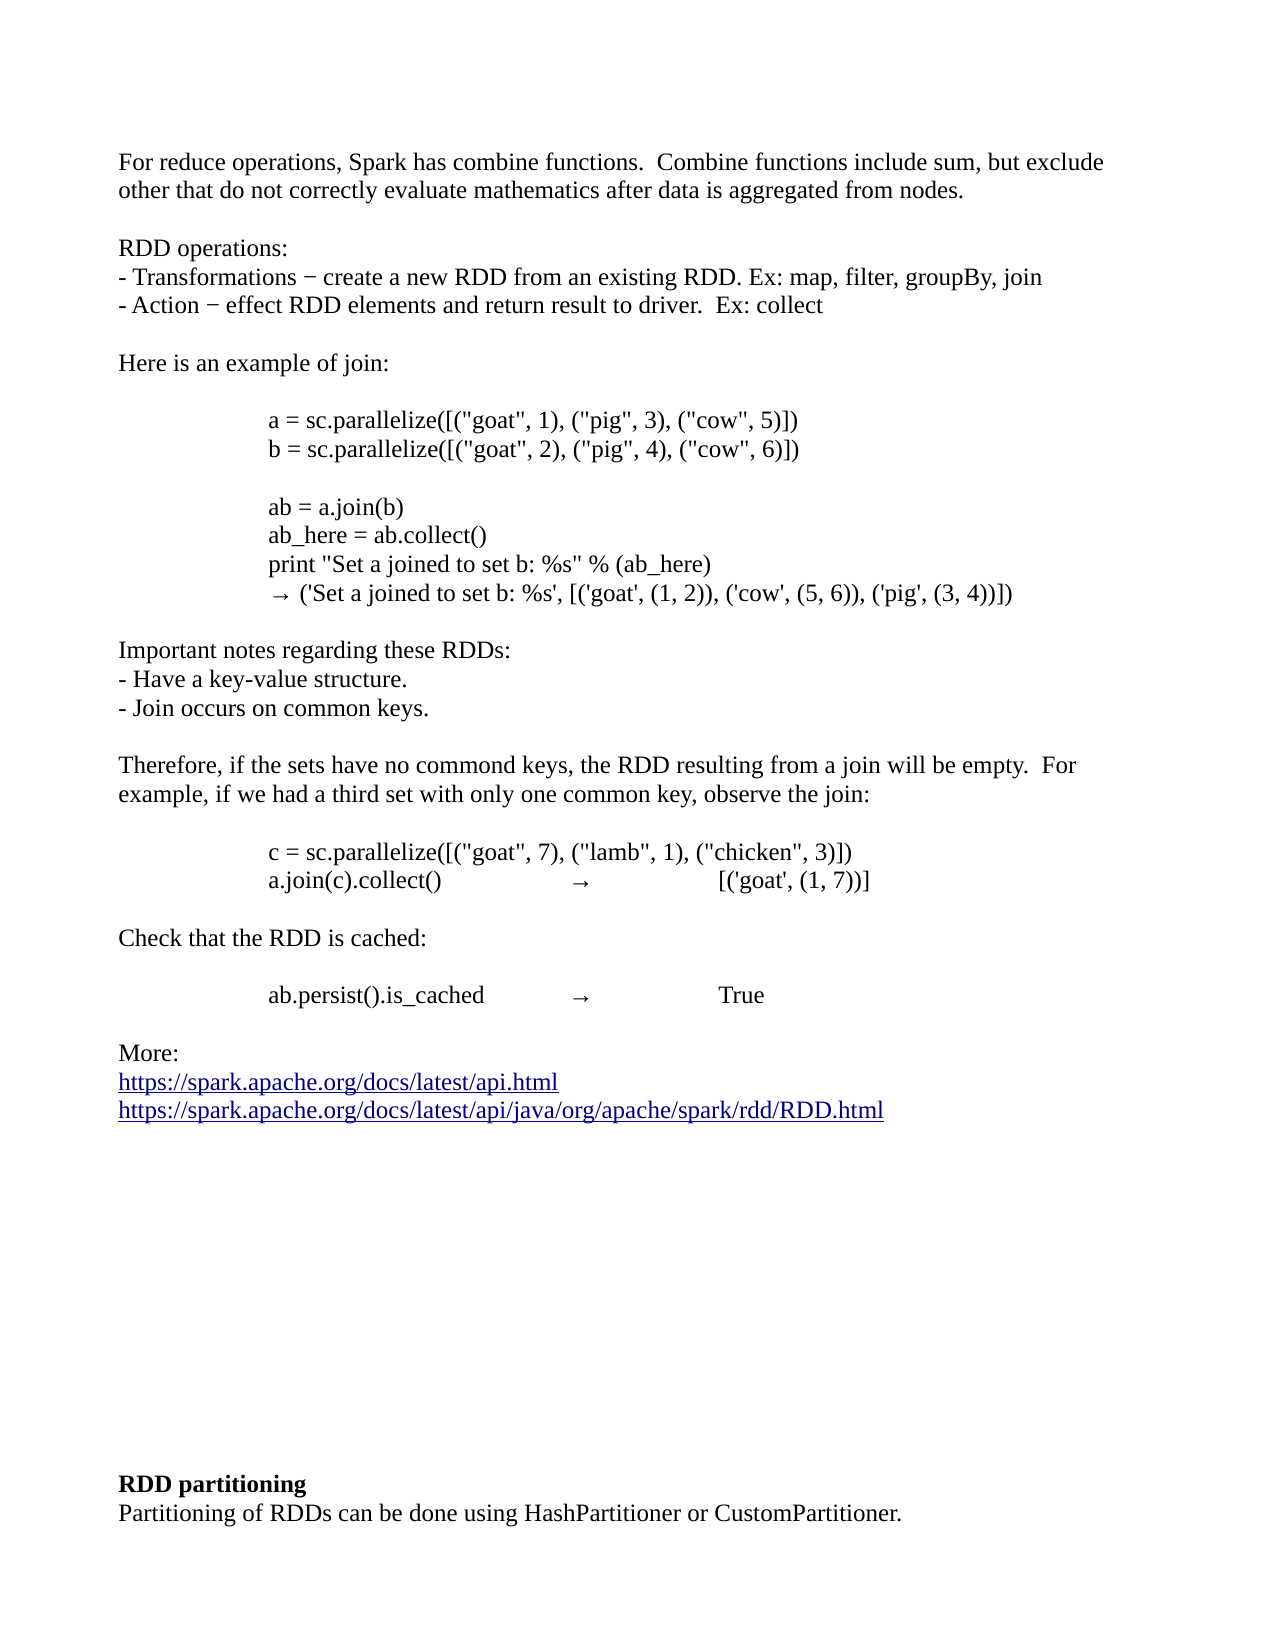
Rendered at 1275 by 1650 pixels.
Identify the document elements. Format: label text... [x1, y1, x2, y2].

text Important notes regarding these RDDs: [118, 636, 1157, 664]
text a = sc.parallelize([("goat", 1), ("pig", 3), ("cow", 5)]) [118, 406, 1157, 434]
text https://spark.apache.org/docs/latest/api.html [118, 1067, 1157, 1096]
text For reduce operations, Spark has combine functions. Combine functions include sum, but exclude other that do not correctly evaluate mathematics after data is aggregated from nodes. [118, 147, 1157, 204]
text Here is an example of join: [118, 348, 1157, 377]
text https://spark.apache.org/docs/latest/api/java/org/apache/spark/rdd/RDD.html [118, 1096, 1157, 1124]
text - Action − effect RDD elements and return result to driver. Ex: collect [118, 291, 1157, 319]
text b = sc.parallelize([("goat", 2), ("pig", 4), ("cow", 6)]) [118, 434, 1157, 463]
text More: [118, 1038, 1157, 1067]
text ab = a.join(b) [118, 492, 1157, 521]
text Therefore, if the sets have no commond keys, the RDD resulting from a join will be empty. For example, if we had a third set with only one common key, observe the join: [118, 751, 1157, 808]
text → ('Set a joined to set b: %s', [('goat', (1, 2)), ('cow', (5, 6)), ('pig', (3, 4))]) [118, 578, 1157, 607]
text ab_here = ab.collect() [118, 521, 1157, 549]
text c = sc.parallelize([("goat", 7), ("lamb", 1), ("chicken", 3)]) [118, 837, 1157, 866]
text ab.persist().is_cached → True [118, 981, 1157, 1009]
text print "Set a joined to set b: %s" % (ab_here) [118, 549, 1157, 578]
text RDD partitioning [118, 1469, 1157, 1498]
text RDD operations: [118, 233, 1157, 262]
text - Join occurs on common keys. [118, 693, 1157, 722]
text - Transformations − create a new RDD from an existing RDD. Ex: map, filter, groupBy, join [118, 262, 1157, 291]
text Partitioning of RDDs can be done using HashPartitioner or CustomPartitioner. [118, 1498, 1157, 1527]
text - Have a key-value structure. [118, 664, 1157, 693]
text Check that the RDD is cached: [118, 923, 1157, 952]
text a.join(c).collect() → [('goat', (1, 7))] [118, 866, 1157, 894]
